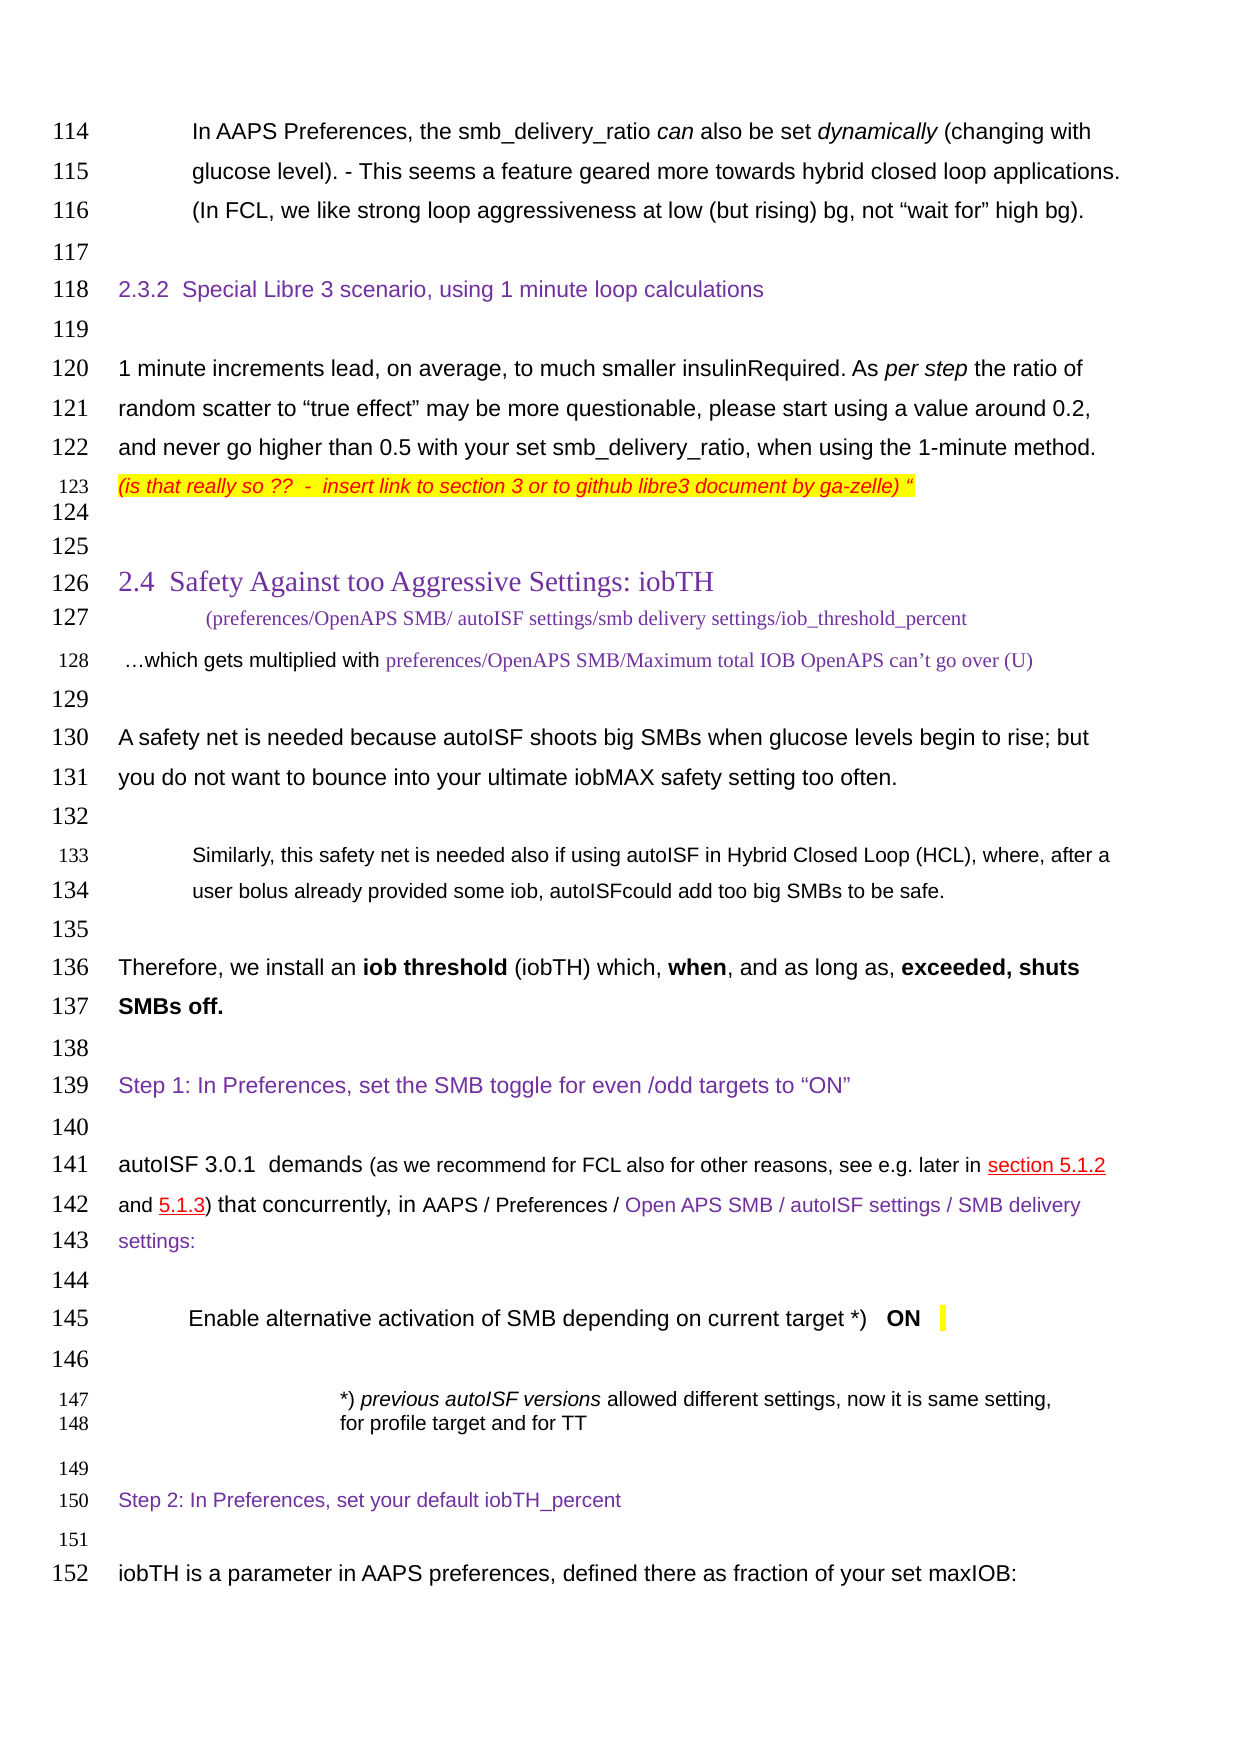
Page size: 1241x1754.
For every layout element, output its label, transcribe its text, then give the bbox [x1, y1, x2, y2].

text (is that really so ?? - insert link to section 3 or to github libre3 document by ga-zelle) “ [118, 473, 1122, 497]
text Enable alternative activation of SMB depending on current target *) ON [118, 1304, 1122, 1331]
text …which gets multiplied with preferences/OpenAPS SMB/Maximum total IOB OpenAPS can’t go over (U) [118, 648, 1122, 672]
list *) previous autoISF versions allowed different settings, now it is same setting, for profile target and for TT [340, 1387, 1122, 1435]
text A safety net is needed because autoISF shoots big SMBs when glucose levels begin to rise; but you do not want to bounce into your ultimate iobMAX safety setting too often. [118, 724, 1122, 790]
text (preferences/OpenAPS SMB/ autoISF settings/smb delivery settings/iob_threshold_percent [118, 598, 1122, 632]
text Step 1: In Preferences, set the SMB toggle for even /odd targets to “ON” [118, 1072, 1122, 1099]
text 2.3.2 Special Libre 3 scenario, using 1 minute loop calculations [118, 276, 1122, 302]
text Step 2: In Preferences, set your default iobTH_percent [118, 1488, 1122, 1512]
text Similarly, this safety net is needed also if using autoISF in Hybrid Closed Loop (HCL), where, after a user bolus already provided some iob, autoISFcould add too big SMBs to be safe. [192, 842, 1122, 902]
text iobTH is a parameter in AAPS preferences, defined there as fraction of your set maxIOB: [118, 1559, 1122, 1586]
text In AAPS Preferences, the smb_delivery_ratio can also be set dynamically (changing with glucose level). - This seems a feature geared more towards hybrid closed loop applications. (In FCL, we like strong loop aggressiveness at low (but rising) bg, not “wait for” high bg). [192, 118, 1122, 223]
text autoISF 3.0.1 demands (as we recommend for FCL also for other reasons, see e.g. later in section 5.1.2 and 5.1.3) that concurrently, in AAPS / Preferences / Open APS SMB / autoISF settings / SMB delivery settings: [118, 1151, 1122, 1253]
text 2.4 Safety Against too Aggressive Settings: iobTH [118, 564, 1122, 598]
text 1 minute increments lead, on average, to much smaller insulinRequired. As per step the ratio of random scatter to “true effect” may be more questionable, please start using a value around 0.2, and never go higher than 0.5 with your set smb_delivery_ratio, when using the 1-minute method. [118, 355, 1122, 460]
text Therefore, we install an iob threshold (iobTH) which, when, and as long as, exceeded, shuts SMBs off. [118, 954, 1122, 1020]
